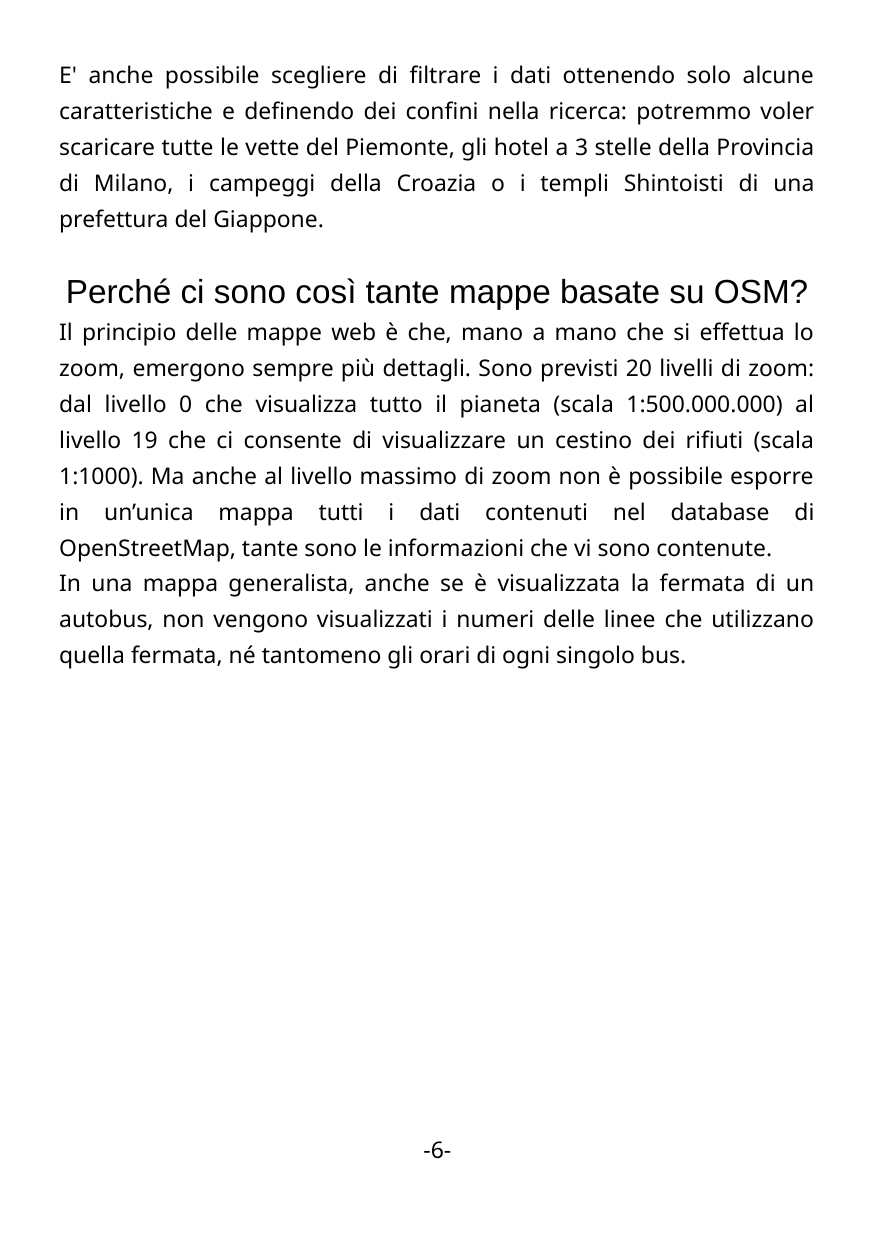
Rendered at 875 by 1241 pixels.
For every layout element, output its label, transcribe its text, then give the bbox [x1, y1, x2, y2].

text Perché ci sono così tante mappe basate su OSM? [59, 272, 815, 310]
text Il principio delle mappe web è che, mano a mano che si effettua lo zoom, emergono sempre più dettagli. Sono previsti 20 livelli di zoom: dal livello 0 che visualizza tutto il pianeta (scala 1:500.000.000) al livello 19 che ci consente di visualizzare un cestino dei rifiuti (scala 1:1000). Ma anche al livello massimo di zoom non è possibile esporre in un’unica mappa tutti i dati contenuti nel database di OpenStreetMap, tante sono le informazioni che vi sono contenute. [59, 316, 815, 563]
text E' anche possibile scegliere di filtrare i dati ottenendo solo alcune caratteristiche e definendo dei confini nella ricerca: potremmo voler scaricare tutte le vette del Piemonte, gli hotel a 3 stelle della Provincia di Milano, i campeggi della Croazia o i templi Shintoisti di una prefettura del Giappone. [59, 59, 815, 234]
text In una mappa generalista, anche se è visualizzata la fermata di un autobus, non vengono visualizzati i numeri delle linee che utilizzano quella fermata, né tantomeno gli orari di ogni singolo bus. [59, 567, 815, 671]
